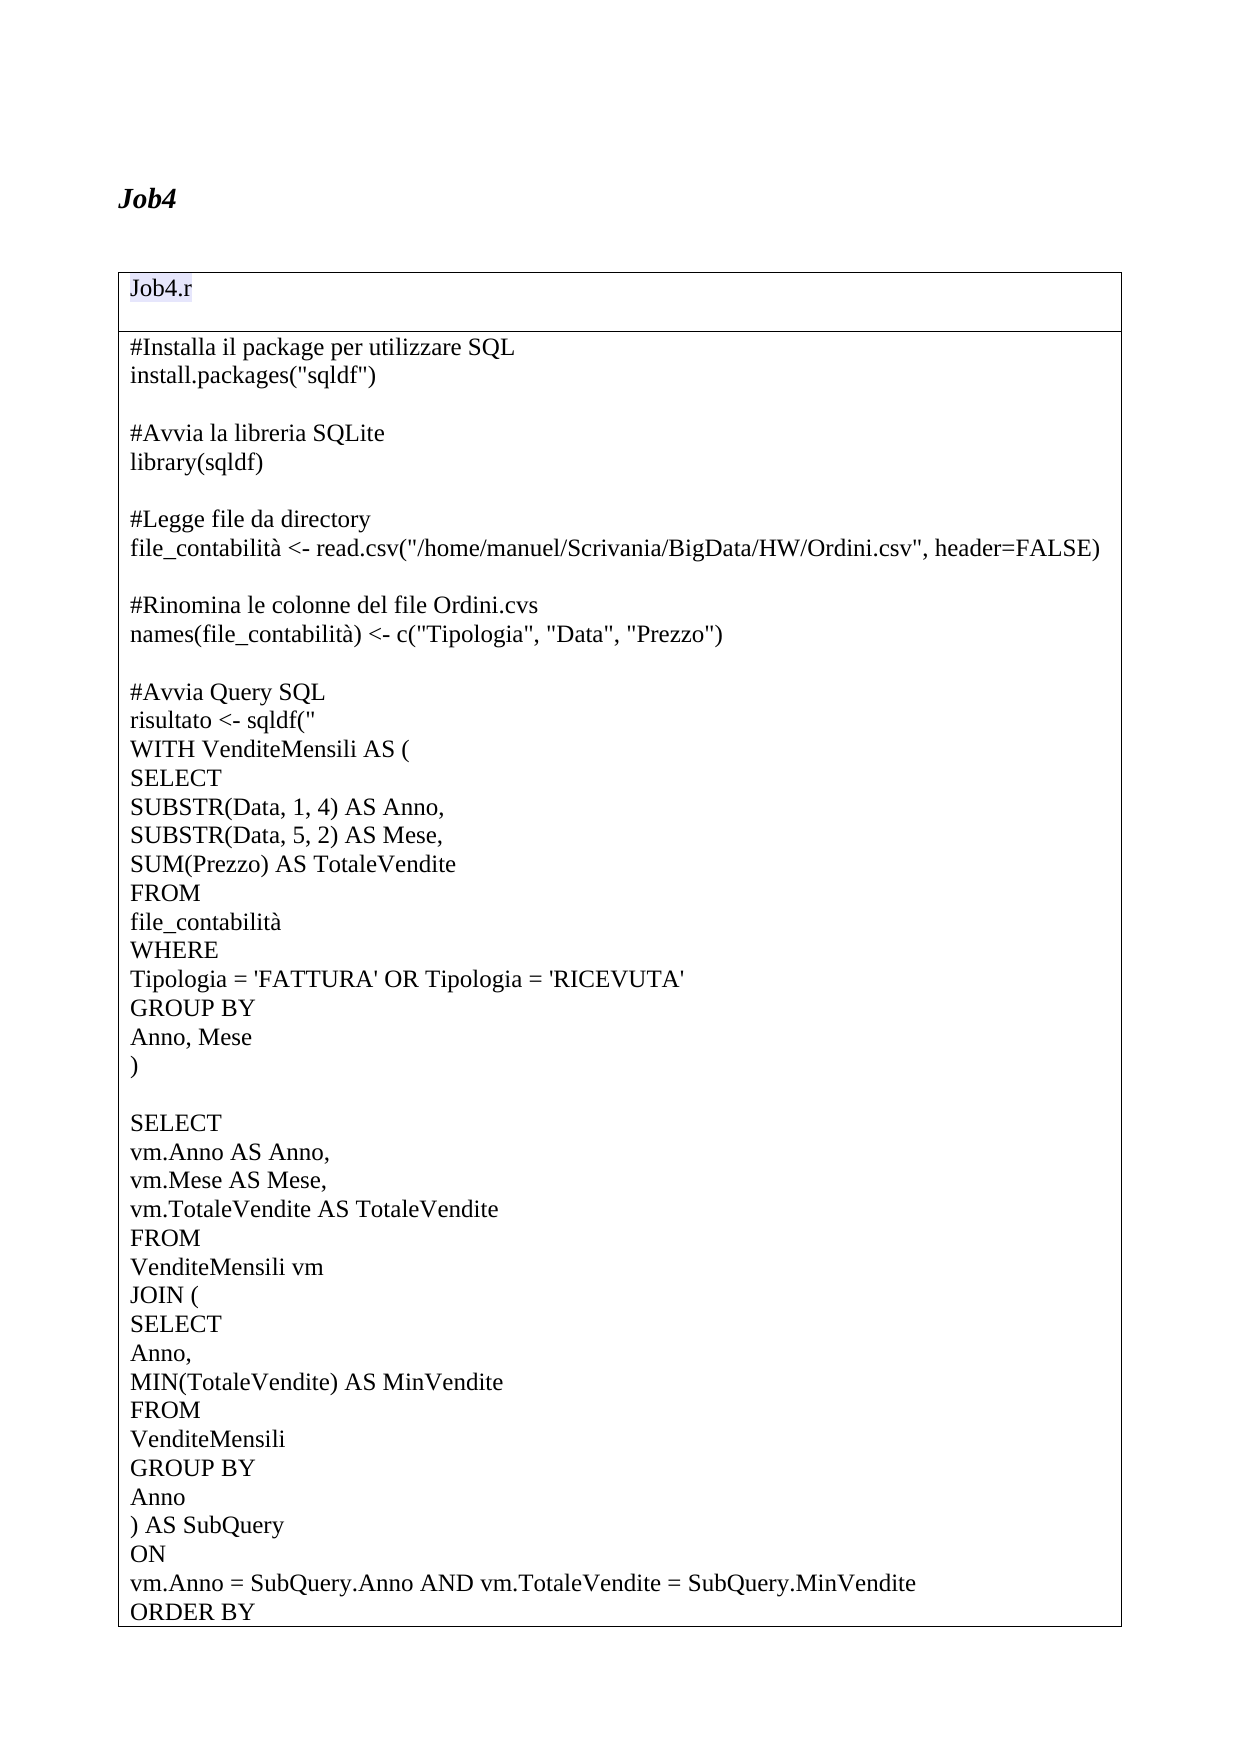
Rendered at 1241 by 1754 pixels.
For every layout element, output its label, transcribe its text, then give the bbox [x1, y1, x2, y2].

text Job4 [118, 181, 1122, 215]
table_cell #Installa il package per utilizzare SQL install.packages("sqldf") #Avvia la libreria SQLite library(sqldf) #Legge file da directory file_contabilità <- read.csv("/home/manuel/Scrivania/BigData/HW/Ordini.csv", header=FALSE) #Rinomina le colonne del file Ordini.cvs names(file_contabilità) <- c("Tipologia", "Data", "Prezzo") #Avvia Query SQL risultato <- sqldf(" WITH VenditeMensili AS ( SELECT SUBSTR(Data, 1, 4) AS Anno, SUBSTR(Data, 5, 2) AS Mese, SUM(Prezzo) AS TotaleVendite FROM file_contabilità WHERE Tipologia = 'FATTURA' OR Tipologia = 'RICEVUTA' GROUP BY Anno, Mese ) SELECT vm.Anno AS Anno, vm.Mese AS Mese, vm.TotaleVendite AS TotaleVendite FROM VenditeMensili vm JOIN ( SELECT Anno, MIN(TotaleVendite) AS MinVendite FROM VenditeMensili GROUP BY Anno ) AS SubQuery ON vm.Anno = SubQuery.Anno AND vm.TotaleVendite = SubQuery.MinVendite ORDER BY [119, 332, 1121, 1626]
table_header Job4.r [119, 273, 1121, 331]
